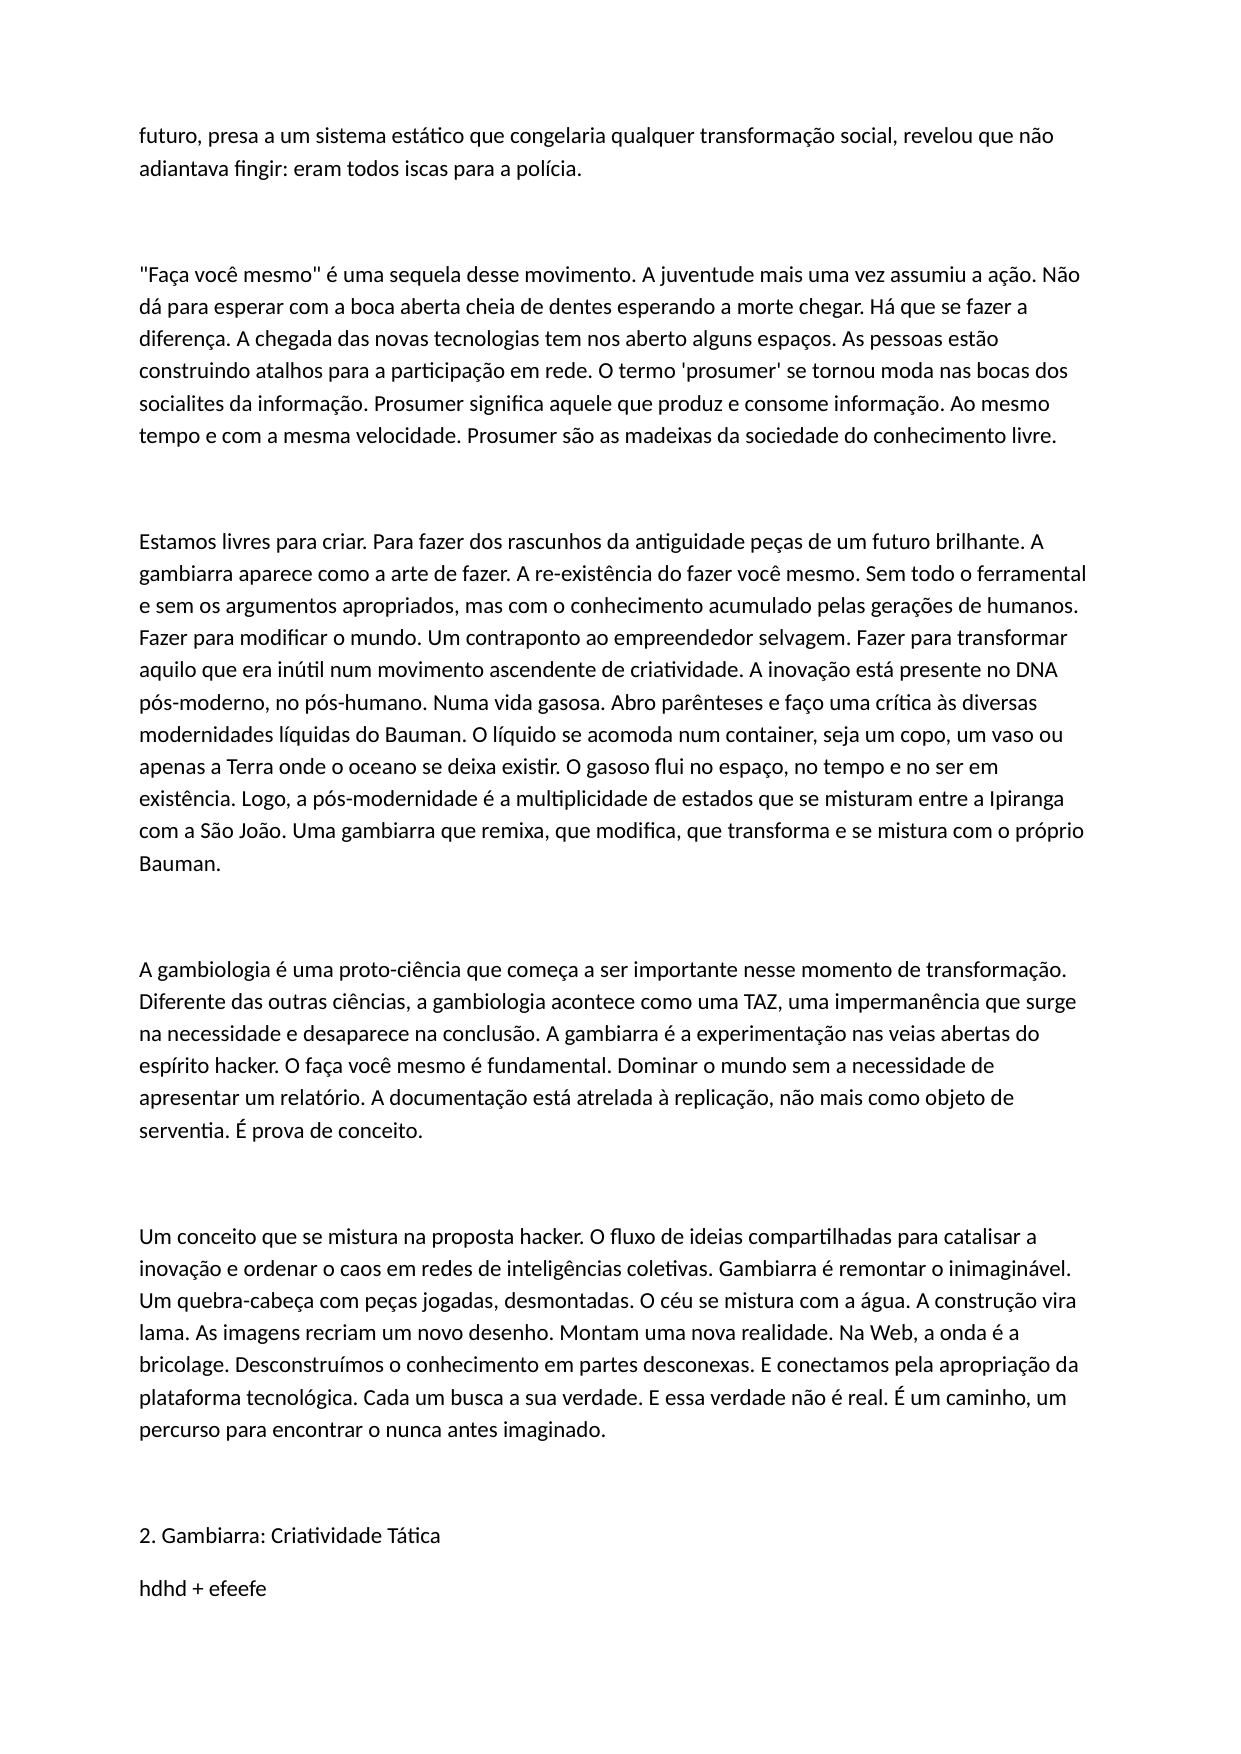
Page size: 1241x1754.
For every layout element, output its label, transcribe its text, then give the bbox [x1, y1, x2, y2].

text Um conceito que se mistura na proposta hacker. O fluxo de ideias compartilhadas para catalisar a inovação e ordenar o caos em redes de inteligências coletivas. Gambiarra é remontar o inimaginável. Um quebra-cabeça com peças jogadas, desmontadas. O céu se mistura com a água. A construção vira lama. As imagens recriam um novo desenho. Montam uma nova realidade. Na Web, a onda é a bricolage. Desconstruímos o conhecimento em partes desconexas. E conectamos pela apropriação da plataforma tecnológica. Cada um busca a sua verdade. E essa verdade não é real. É um caminho, um percurso para encontrar o nunca antes imaginado. [139, 1222, 1101, 1443]
text futuro, presa a um sistema estático que congelaria qualquer transformação social, revelou que não adiantava fingir: eram todos iscas para a polícia. [139, 122, 1101, 182]
text A gambiologia é uma proto-ciência que começa a ser importante nesse momento de transformação. Diferente das outras ciências, a gambiologia acontece como uma TAZ, uma impermanência que surge na necessidade e desaparece na conclusão. A gambiarra é a experimentação nas veias abertas do espírito hacker. O faça você mesmo é fundamental. Dominar o mundo sem a necessidade de apresentar um relatório. A documentação está atrelada à replicação, não mais como objeto de serventia. É prova de conceito. [139, 955, 1101, 1144]
text hdhd + efeefe [139, 1574, 1101, 1602]
text Estamos livres para criar. Para fazer dos rascunhos da antiguidade peças de um futuro brilhante. A gambiarra aparece como a arte de fazer. A re-existência do fazer você mesmo. Sem todo o ferramental e sem os argumentos apropriados, mas com o conhecimento acumulado pelas gerações de humanos. Fazer para modificar o mundo. Um contraponto ao empreendedor selvagem. Fazer para transformar aquilo que era inútil num movimento ascendente de criatividade. A inovação está presente no DNA pós-moderno, no pós-humano. Numa vida gasosa. Abro parênteses e faço uma crítica às diversas modernidades líquidas do Bauman. O líquido se acomoda num container, seja um copo, um vaso ou apenas a Terra onde o oceano se deixa existir. O gasoso flui no espaço, no tempo e no ser em existência. Logo, a pós-modernidade é a multiplicidade de estados que se misturam entre a Ipiranga com a São João. Uma gambiarra que remixa, que modifica, que transforma e se mistura com o próprio Bauman. [139, 527, 1101, 877]
text 2. Gambiarra: Criatividade Tática [139, 1521, 1101, 1549]
text "Faça você mesmo" é uma sequela desse movimento. A juventude mais uma vez assumiu a ação. Não dá para esperar com a boca aberta cheia de dentes esperando a morte chegar. Há que se fazer a diferença. A chegada das novas tecnologias tem nos aberto alguns espaços. As pessoas estão construindo atalhos para a participação em rede. O termo 'prosumer' se tornou moda nas bocas dos socialites da informação. Prosumer significa aquele que produz e consome informação. Ao mesmo tempo e com a mesma velocidade. Prosumer são as madeixas da sociedade do conhecimento livre. [139, 260, 1101, 449]
